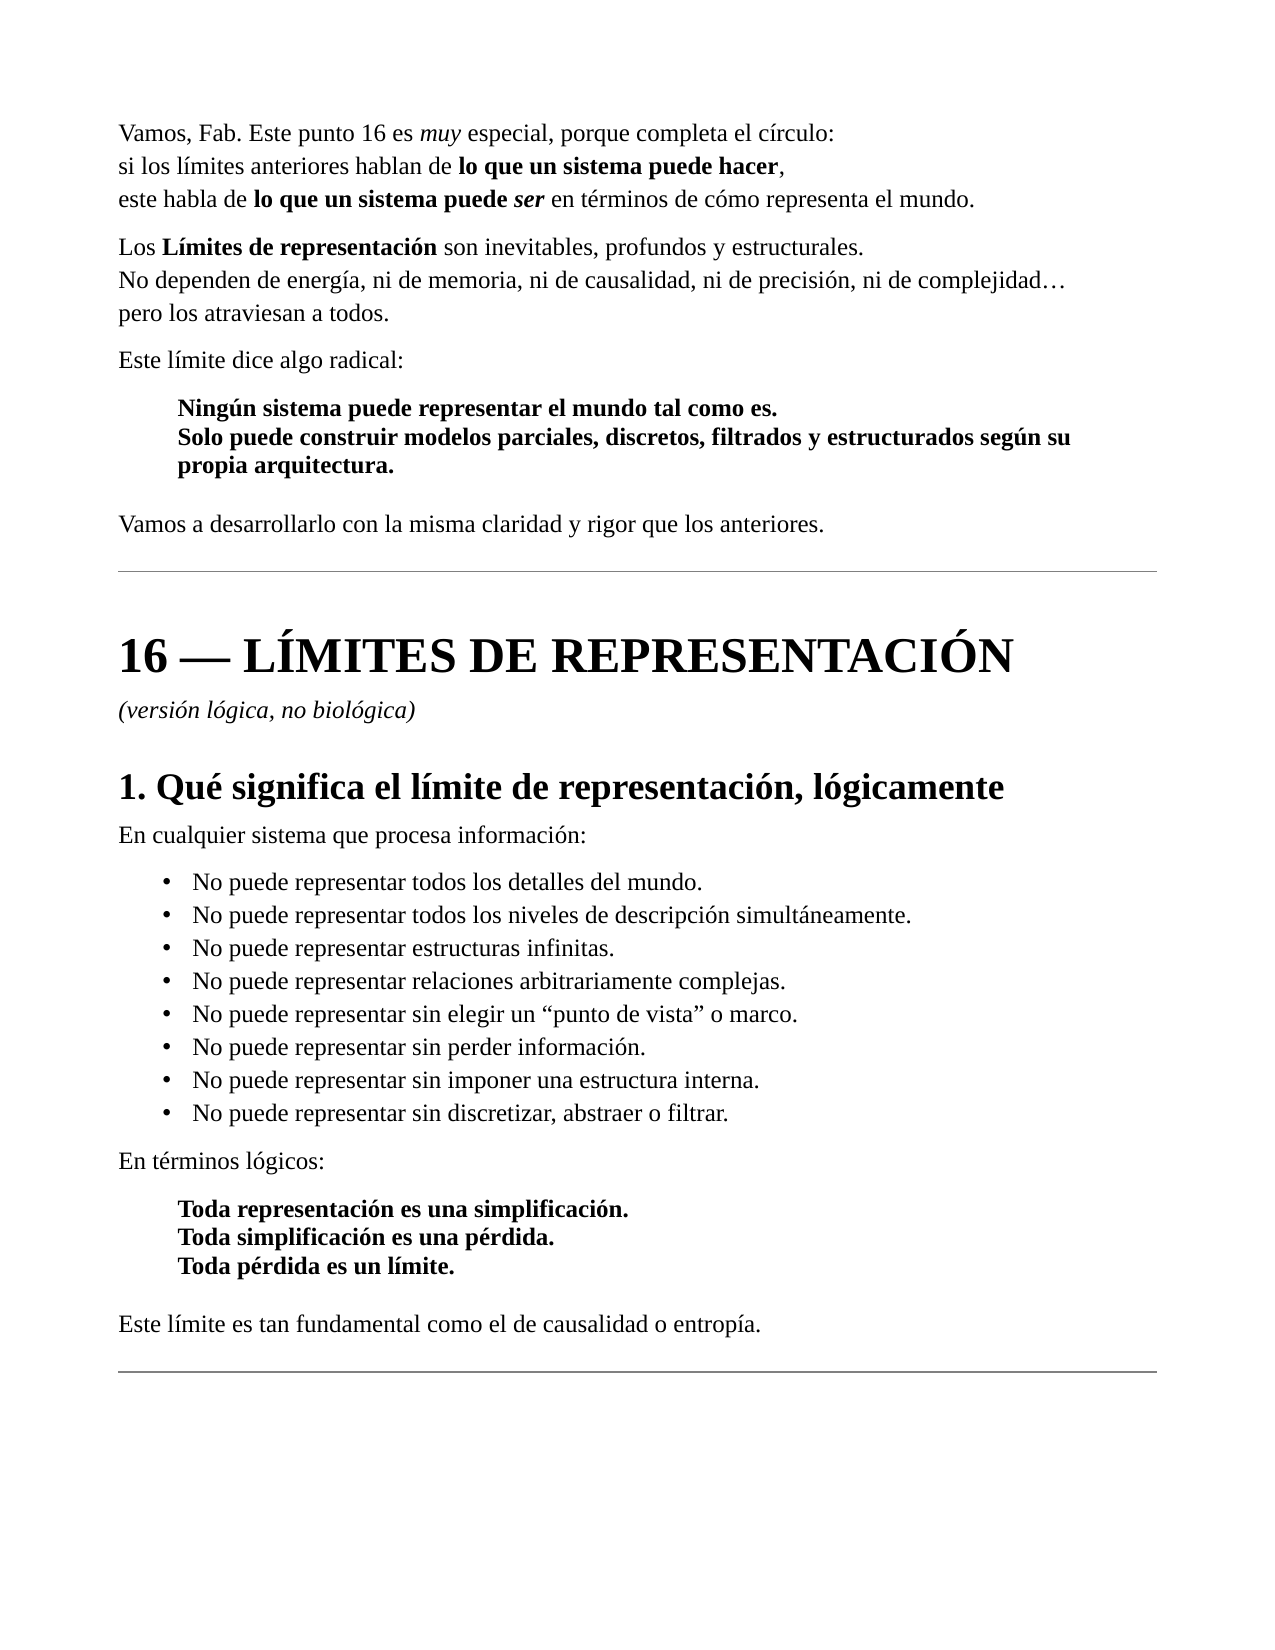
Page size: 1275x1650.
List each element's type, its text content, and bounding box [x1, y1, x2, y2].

text Toda representación es una simplificación. Toda simplificación es una pérdida. Toda pérdida es un límite. [177, 1194, 1098, 1280]
subtitle 16 — LÍMITES DE REPRESENTACIÓN [118, 626, 1157, 683]
list No puede representar sin imponer una estructura interna. [162, 1065, 1157, 1094]
text Este límite dice algo radical: [118, 345, 1157, 374]
text Vamos a desarrollarlo con la misma claridad y rigor que los anteriores. [118, 509, 1157, 537]
list No puede representar sin perder información. [162, 1032, 1157, 1061]
list No puede representar todos los detalles del mundo. [162, 867, 1157, 896]
subtitle 1. Qué significa el límite de representación, lógicamente [118, 764, 1157, 807]
text En términos lógicos: [118, 1146, 1157, 1175]
list No puede representar estructuras infinitas. [162, 933, 1157, 962]
list No puede representar sin discretizar, abstraer o filtrar. [162, 1098, 1157, 1127]
list No puede representar relaciones arbitrariamente complejas. [162, 966, 1157, 995]
list No puede representar sin elegir un “punto de vista” o marco. [162, 999, 1157, 1028]
text Este límite es tan fundamental como el de causalidad o entropía. [118, 1309, 1157, 1338]
text (versión lógica, no biológica) [118, 696, 1157, 724]
text Vamos, Fab. Este punto 16 es muy especial, porque completa el círculo: si los límites anteriores hablan de lo que un sistema puede hacer, este habla de lo que un sistema puede ser en términos de cómo representa el mundo. [118, 118, 1157, 213]
text En cualquier sistema que procesa información: [118, 820, 1157, 848]
text Los Límites de representación son inevitables, profundos y estructurales. No dependen de energía, ni de memoria, ni de causalidad, ni de precisión, ni de complejidad… pero los atraviesan a todos. [118, 232, 1157, 327]
list No puede representar todos los niveles de descripción simultáneamente. [162, 900, 1157, 929]
text Ningún sistema puede representar el mundo tal como es. Solo puede construir modelos parciales, discretos, filtrados y estructurados según su propia arquitectura. [177, 393, 1098, 479]
